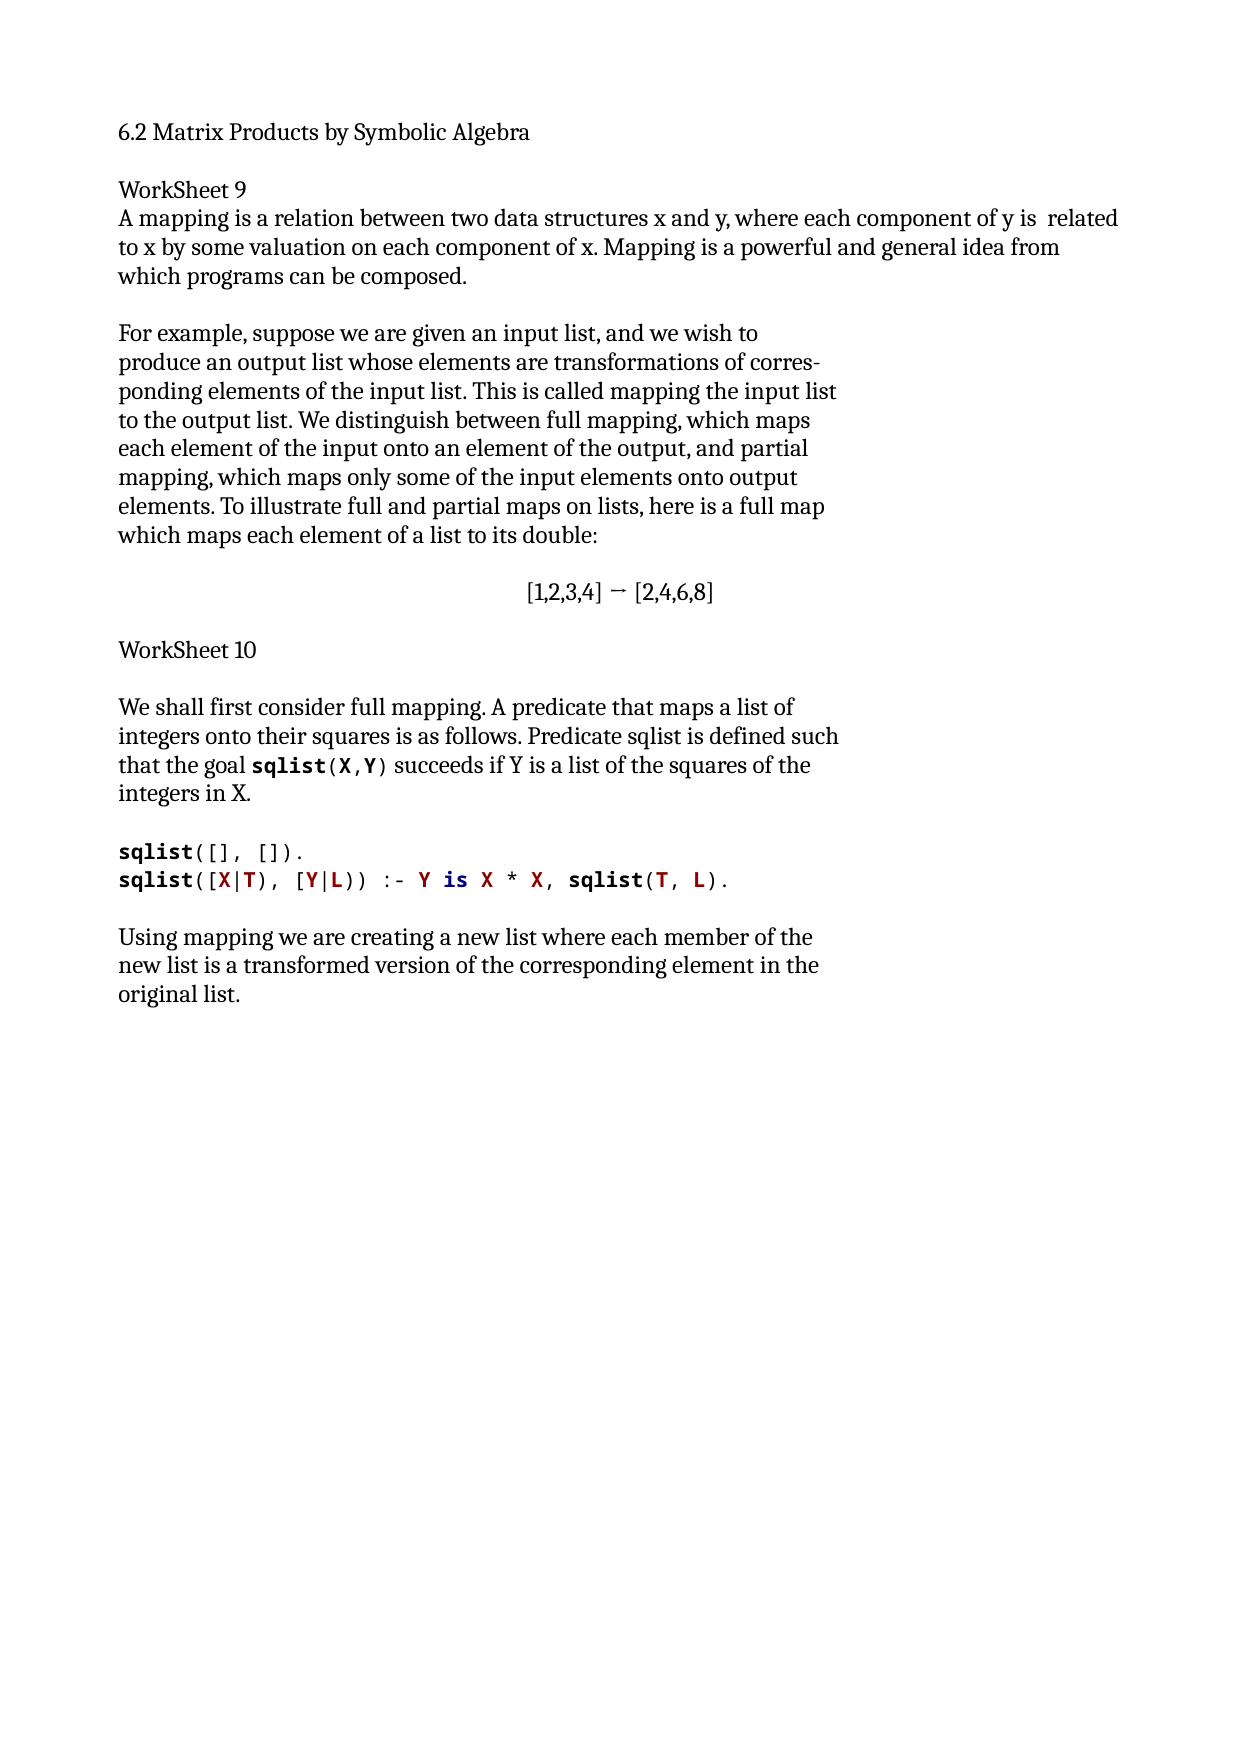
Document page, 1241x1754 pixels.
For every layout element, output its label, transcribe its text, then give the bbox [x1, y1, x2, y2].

text each element of the input onto an element of the output, and partial [118, 434, 1122, 463]
text that the goal sqlist(X,Y) succeeds if Y is a list of the squares of the [118, 751, 1122, 779]
text elements. To illustrate full and partial maps on lists, here is a full map [118, 492, 1122, 521]
text [1,2,3,4] → [2,4,6,8] [118, 578, 1122, 607]
text WorkSheet 10 [118, 636, 1122, 664]
text sqlist([], []). [118, 837, 1122, 865]
text original list. [118, 980, 1122, 1009]
text produce an output list whose elements are transformations of corres- [118, 348, 1122, 377]
text ponding elements of the input list. This is called mapping the input list [118, 377, 1122, 406]
text integers onto their squares is as follows. Predicate sqlist is defined such [118, 722, 1122, 751]
text WorkSheet 9 [118, 176, 1122, 204]
text Using mapping we are creating a new list where each member of the [118, 922, 1122, 951]
text to the output list. We distinguish between full mapping, which maps [118, 406, 1122, 434]
text which maps each element of a list to its double: [118, 521, 1122, 549]
text For example, suppose we are given an input list, and we wish to [118, 319, 1122, 348]
text mapping, which maps only some of the input elements onto output [118, 463, 1122, 492]
text We shall first consider full mapping. A predicate that maps a list of [118, 693, 1122, 722]
text integers in X. [118, 779, 1122, 808]
text sqlist([X|T), [Y|L)) :- Y is X * X, sqlist(T, L). [118, 865, 1122, 894]
text A mapping is a relation between two data structures x and y, where each component of y is related to x by some valuation on each component of x. Mapping is a powerful and general idea from which programs can be composed. [118, 204, 1122, 291]
text new list is a transformed version of the corresponding element in the [118, 951, 1122, 980]
text 6.2 Matrix Products by Symbolic Algebra [118, 118, 1122, 147]
